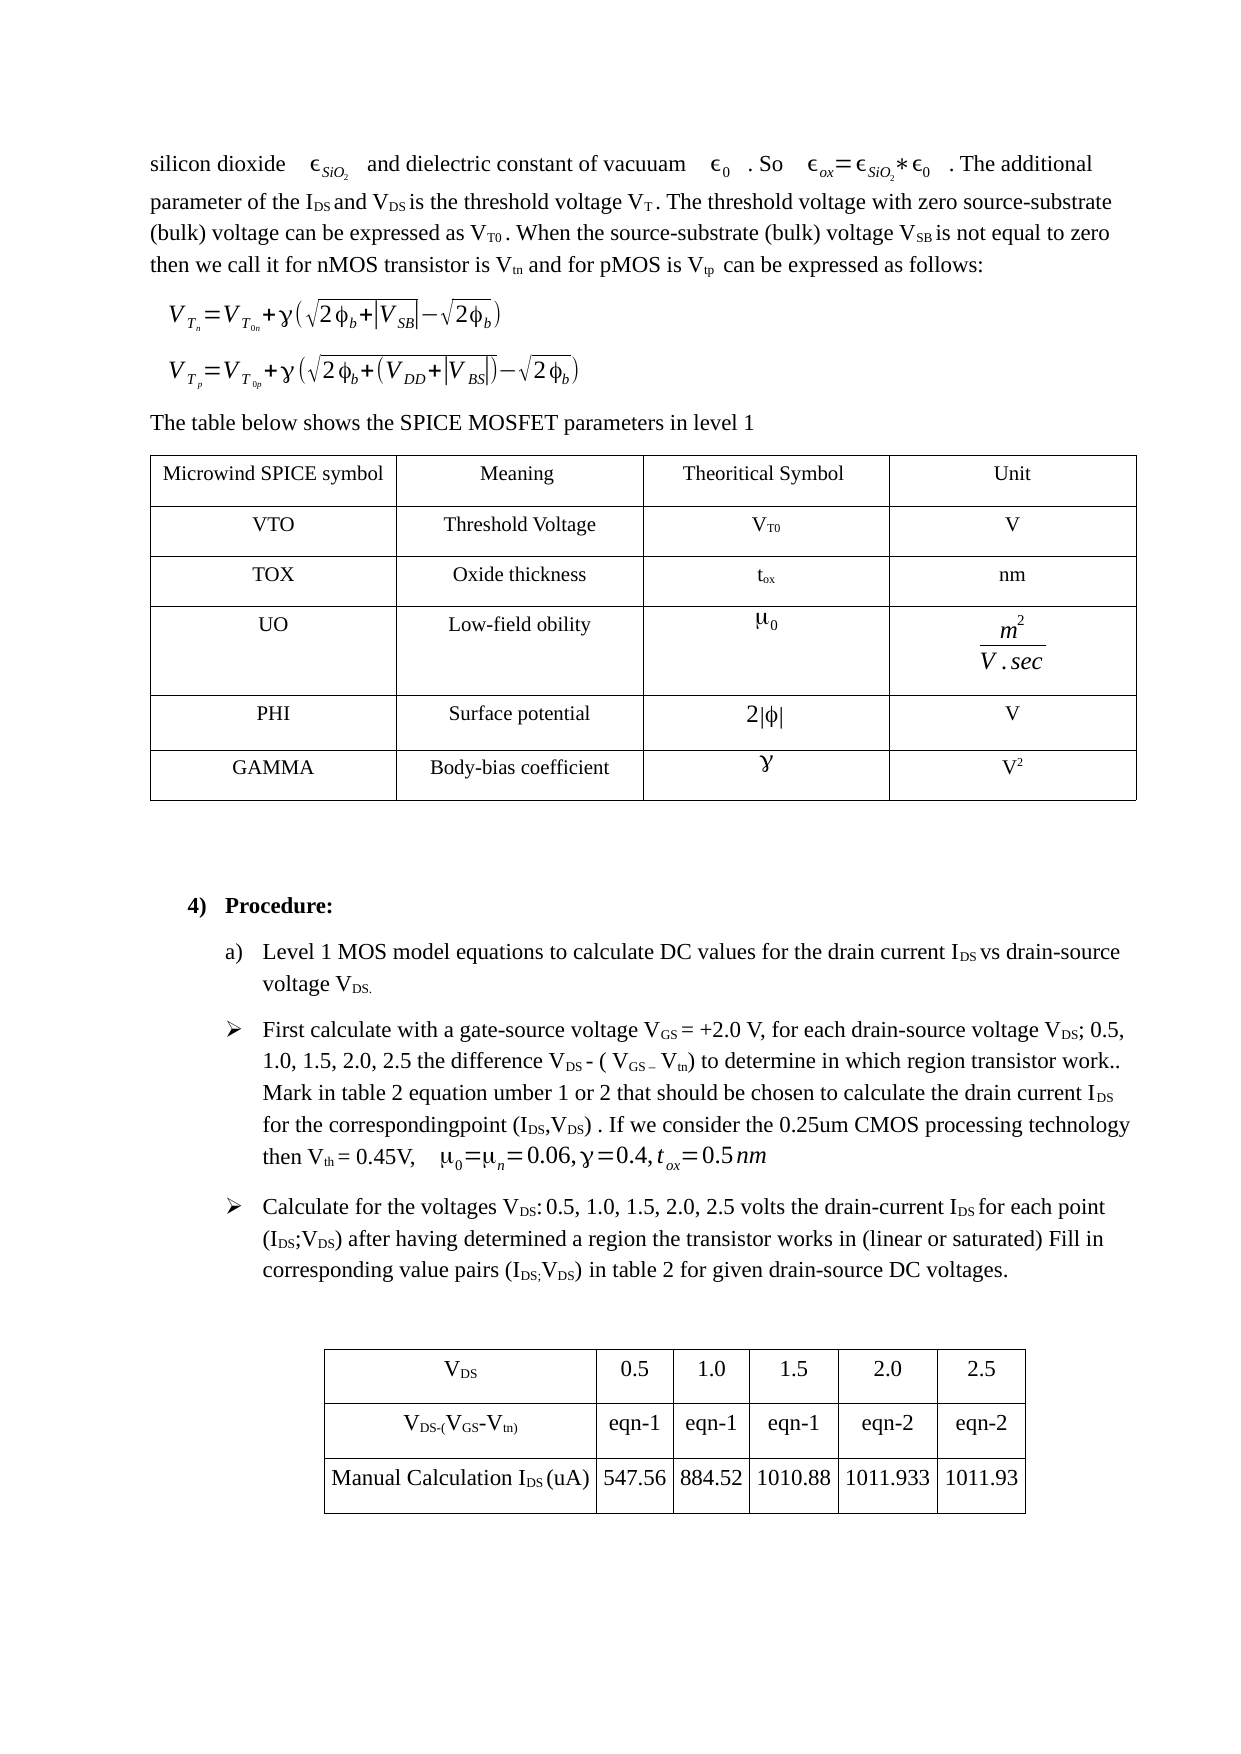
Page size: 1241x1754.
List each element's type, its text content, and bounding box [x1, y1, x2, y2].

table_cell Surface potential [397, 696, 643, 749]
table_cell Manual Calculation IDS (uA) [325, 1459, 596, 1512]
table_cell Threshold Voltage [397, 507, 643, 556]
table_cell 884.52 [674, 1459, 749, 1512]
table_cell VT0 [644, 507, 889, 556]
table_cell Low-field obility [397, 607, 643, 695]
table_header Unit [890, 456, 1136, 506]
table_cell V [890, 507, 1136, 556]
table_cell V [890, 696, 1136, 749]
table_cell TOX [151, 557, 396, 606]
table_cell VDS-(VGS-Vtn) [325, 1404, 596, 1458]
table_header VDS [325, 1350, 596, 1403]
table_cell nm [890, 557, 1136, 606]
table_header Microwind SPICE symbol [151, 456, 396, 506]
text The table below shows the SPICE MOSFET parameters in level 1 [150, 409, 1136, 436]
list Calculate for the voltages VDS: 0.5, 1.0, 1.5, 2.0, 2.5 volts the drain-current IDS for each point (IDS;VDS) after having determined a region the transistor works in (linear or saturated) Fill in corresponding value pairs (IDS;VDS) in table 2 for given drain-source DC voltages. [225, 1193, 1136, 1283]
table_cell [890, 607, 1136, 695]
table_cell 547.56 [597, 1459, 673, 1512]
table_cell eqn-1 [750, 1404, 838, 1458]
table_header 2.0 [839, 1350, 937, 1403]
table_cell eqn-2 [938, 1404, 1025, 1458]
table_cell [644, 607, 889, 695]
table_cell Oxide thickness [397, 557, 643, 606]
table_header 0.5 [597, 1350, 673, 1403]
table_cell UO [151, 607, 396, 695]
table_cell 1011.933 [839, 1459, 937, 1512]
table_cell VTO [151, 507, 396, 556]
list First calculate with a gate-source voltage VGS = +2.0 V, for each drain-source voltage VDS; 0.5, 1.0, 1.5, 2.0, 2.5 the difference VDS - ( VGS – Vtn) to determine in which region transistor work.. Mark in table 2 equation umber 1 or 2 that should be chosen to calculate the drain current IDS for the correspondingpoint (IDS,VDS) . If we consider the 0.25um CMOS processing technology then Vth = 0.45V, [225, 1016, 1136, 1173]
table_cell PHI [151, 696, 396, 749]
table_header 2.5 [938, 1350, 1025, 1403]
table_header 1.5 [750, 1350, 838, 1403]
table_cell GAMMA [151, 751, 396, 800]
table_cell 1011.93 [938, 1459, 1025, 1512]
list Level 1 MOS model equations to calculate DC values for the drain current IDS vs drain-source voltage VDS. [225, 938, 1136, 996]
table_cell 1010.88 [750, 1459, 838, 1512]
table_header Theoritical Symbol [644, 456, 889, 506]
table_cell [644, 696, 889, 749]
text The factor kn can be calculated as kn = where the process conductance parameter. The parameters COX stands for gate oxide capacitance per unit area dependent on gate oxide thickness tOX. This can be expressed as where the is the silicone dioxide permitivity which can be calculated with the knowledge of relative dielectric constant value of silicon dioxide and dielectric constant of vacuuam . So . The additional parameter of the IDS and VDS is the threshold voltage VT . The threshold voltage with zero source-substrate (bulk) voltage can be expressed as VT0 . When the source-substrate (bulk) voltage VSB is not equal to zero then we call it for nMOS transistor is Vtn and for pMOS is Vtp can be expressed as follows: [150, 150, 1136, 277]
table_cell tox [644, 557, 889, 606]
list Procedure: [187, 892, 1136, 918]
table_cell V2 [890, 751, 1136, 800]
table_cell eqn-1 [597, 1404, 673, 1458]
table_header 1.0 [674, 1350, 749, 1403]
table_cell [644, 751, 889, 800]
table_cell Body-bias coefficient [397, 751, 643, 800]
table_cell eqn-1 [674, 1404, 749, 1458]
table_header Meaning [397, 456, 643, 506]
table_cell eqn-2 [839, 1404, 937, 1458]
